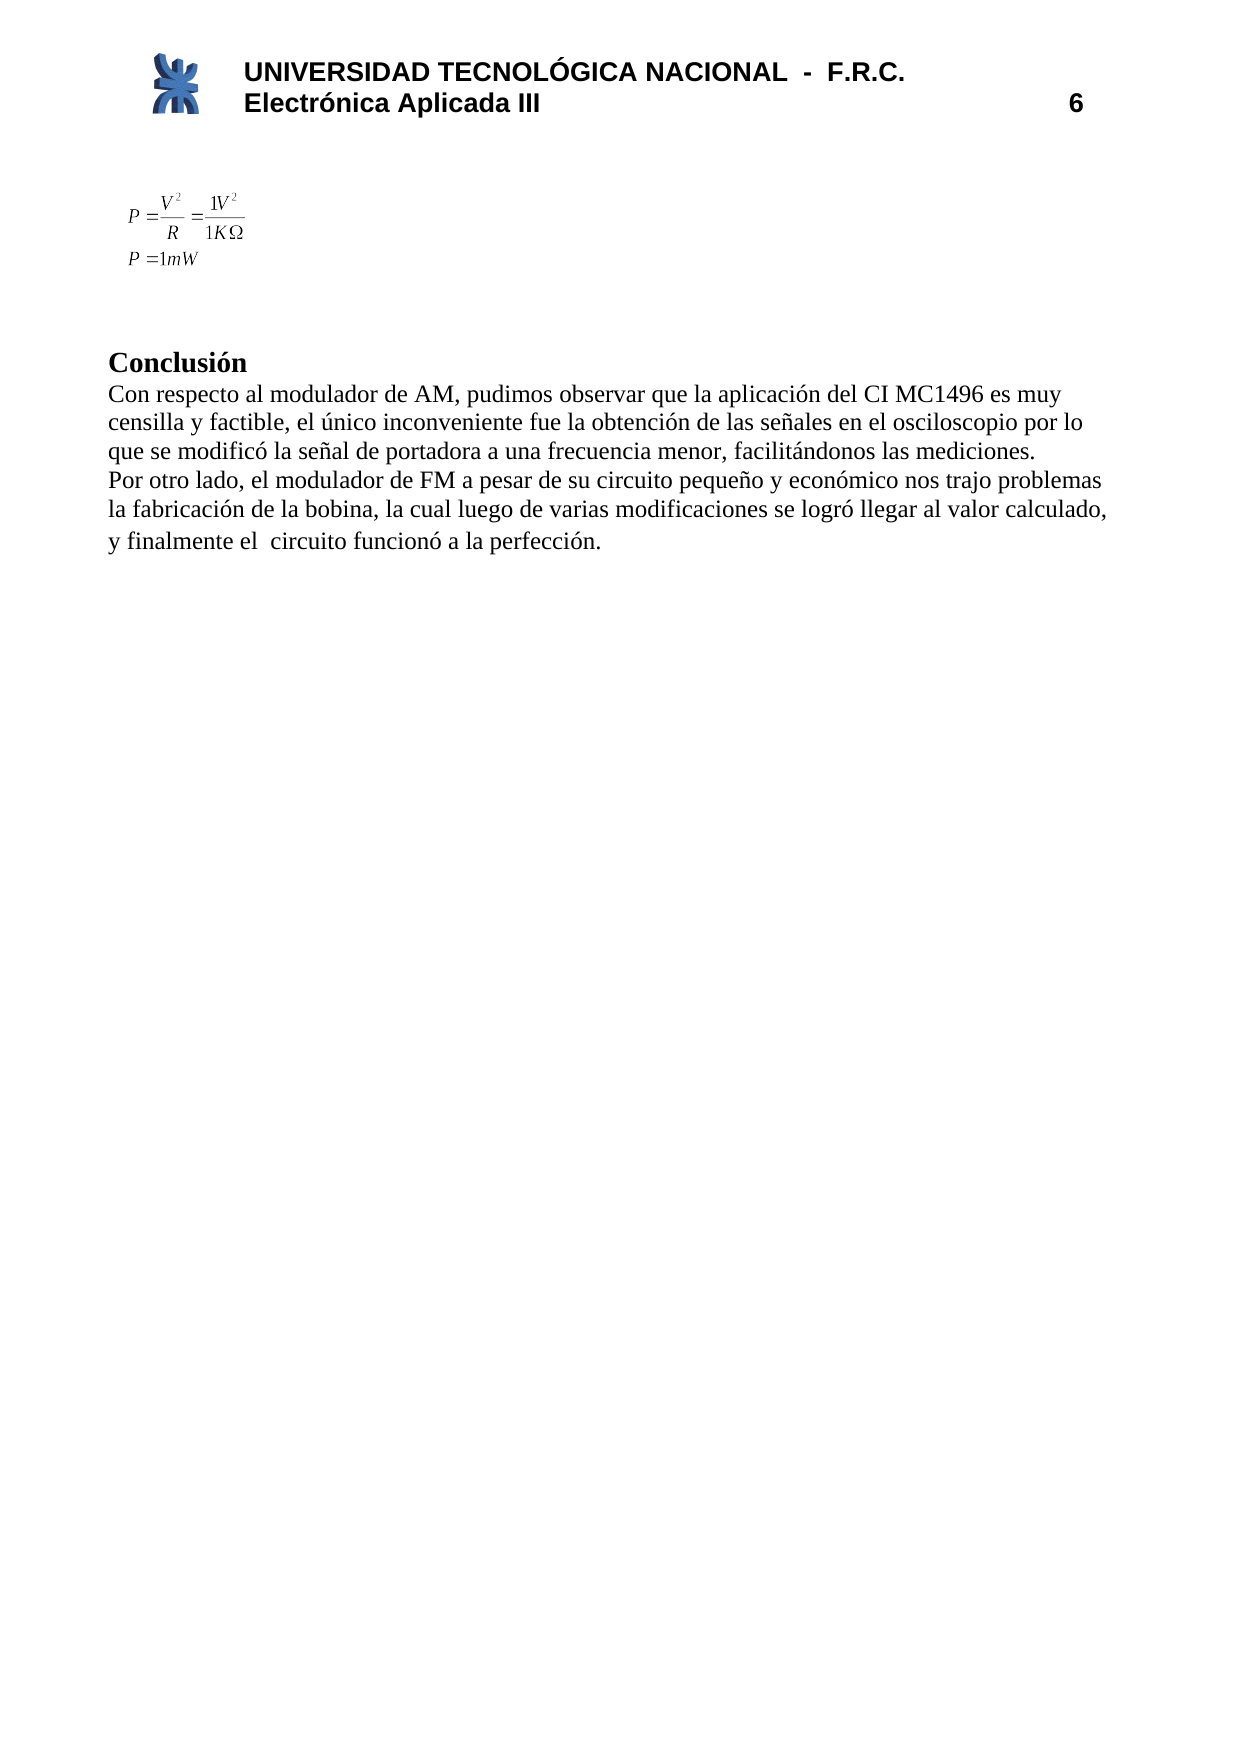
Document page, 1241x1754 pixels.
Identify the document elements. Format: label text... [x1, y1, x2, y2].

picture [149, 53, 200, 115]
text Conclusión [108, 345, 1120, 379]
text Con respecto al modulador de AM, pudimos observar que la aplicación del CI MC1496 es muy censilla y factible, el único inconveniente fue la obtención de las señales en el osciloscopio por lo que se modificó la señal de portadora a una frecuencia menor, facilitándonos las mediciones. [108, 379, 1120, 465]
text Por otro lado, el modulador de FM a pesar de su circuito pequeño y económico nos trajo problemas la fabricación de la bobina, la cual luego de varias modificaciones se logró llegar al valor calculado, y finalmente el circuito funcionó a la perfección. [108, 465, 1120, 556]
